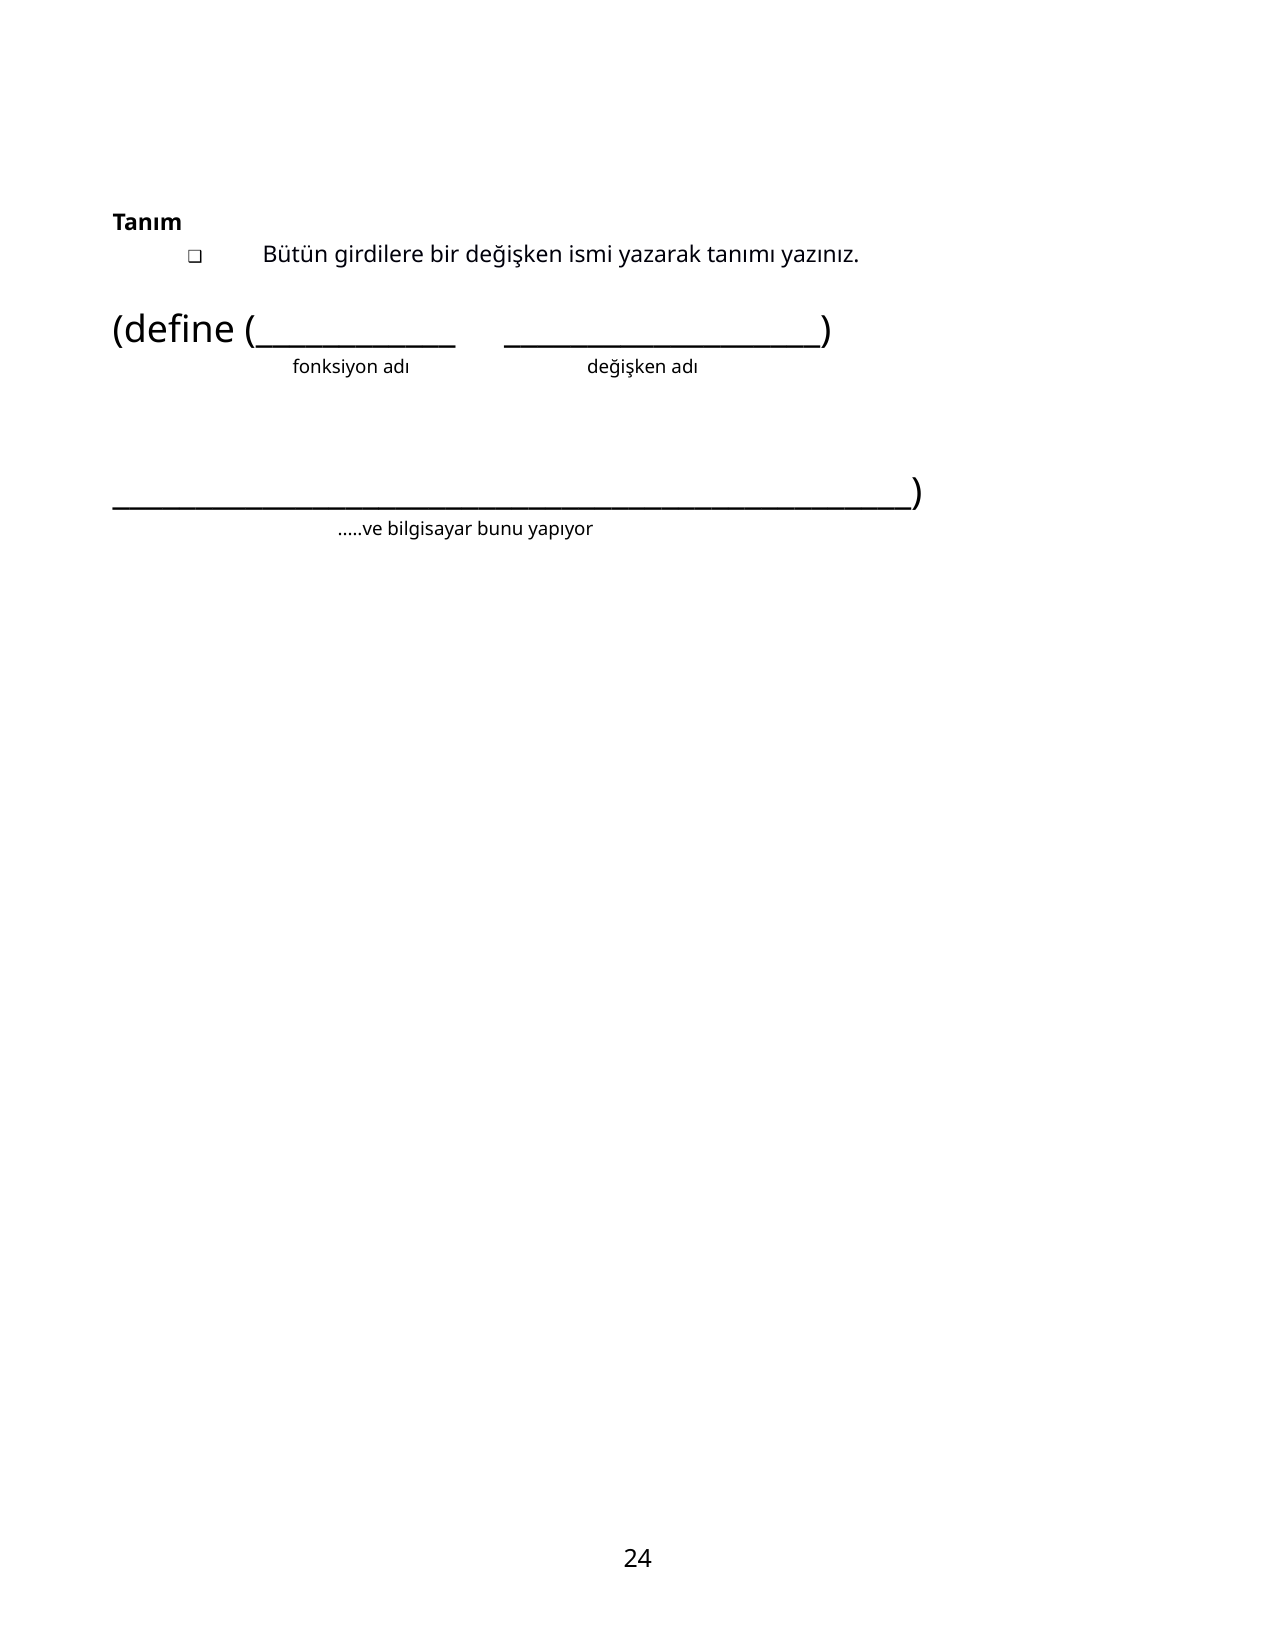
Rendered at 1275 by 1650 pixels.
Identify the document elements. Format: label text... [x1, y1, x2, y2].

text ..…ve bilgisayar bunu yapıyor [112, 516, 1162, 541]
text (define (____________ ___________________) [112, 303, 1162, 354]
subtitle Tanım [112, 206, 1162, 237]
text ________________________________________________) [112, 464, 1162, 516]
text fonksiyon adı değişken adı [112, 354, 1162, 379]
list Bütün girdilere bir değişken ismi yazarak tanımı yazınız. [112, 237, 1162, 269]
